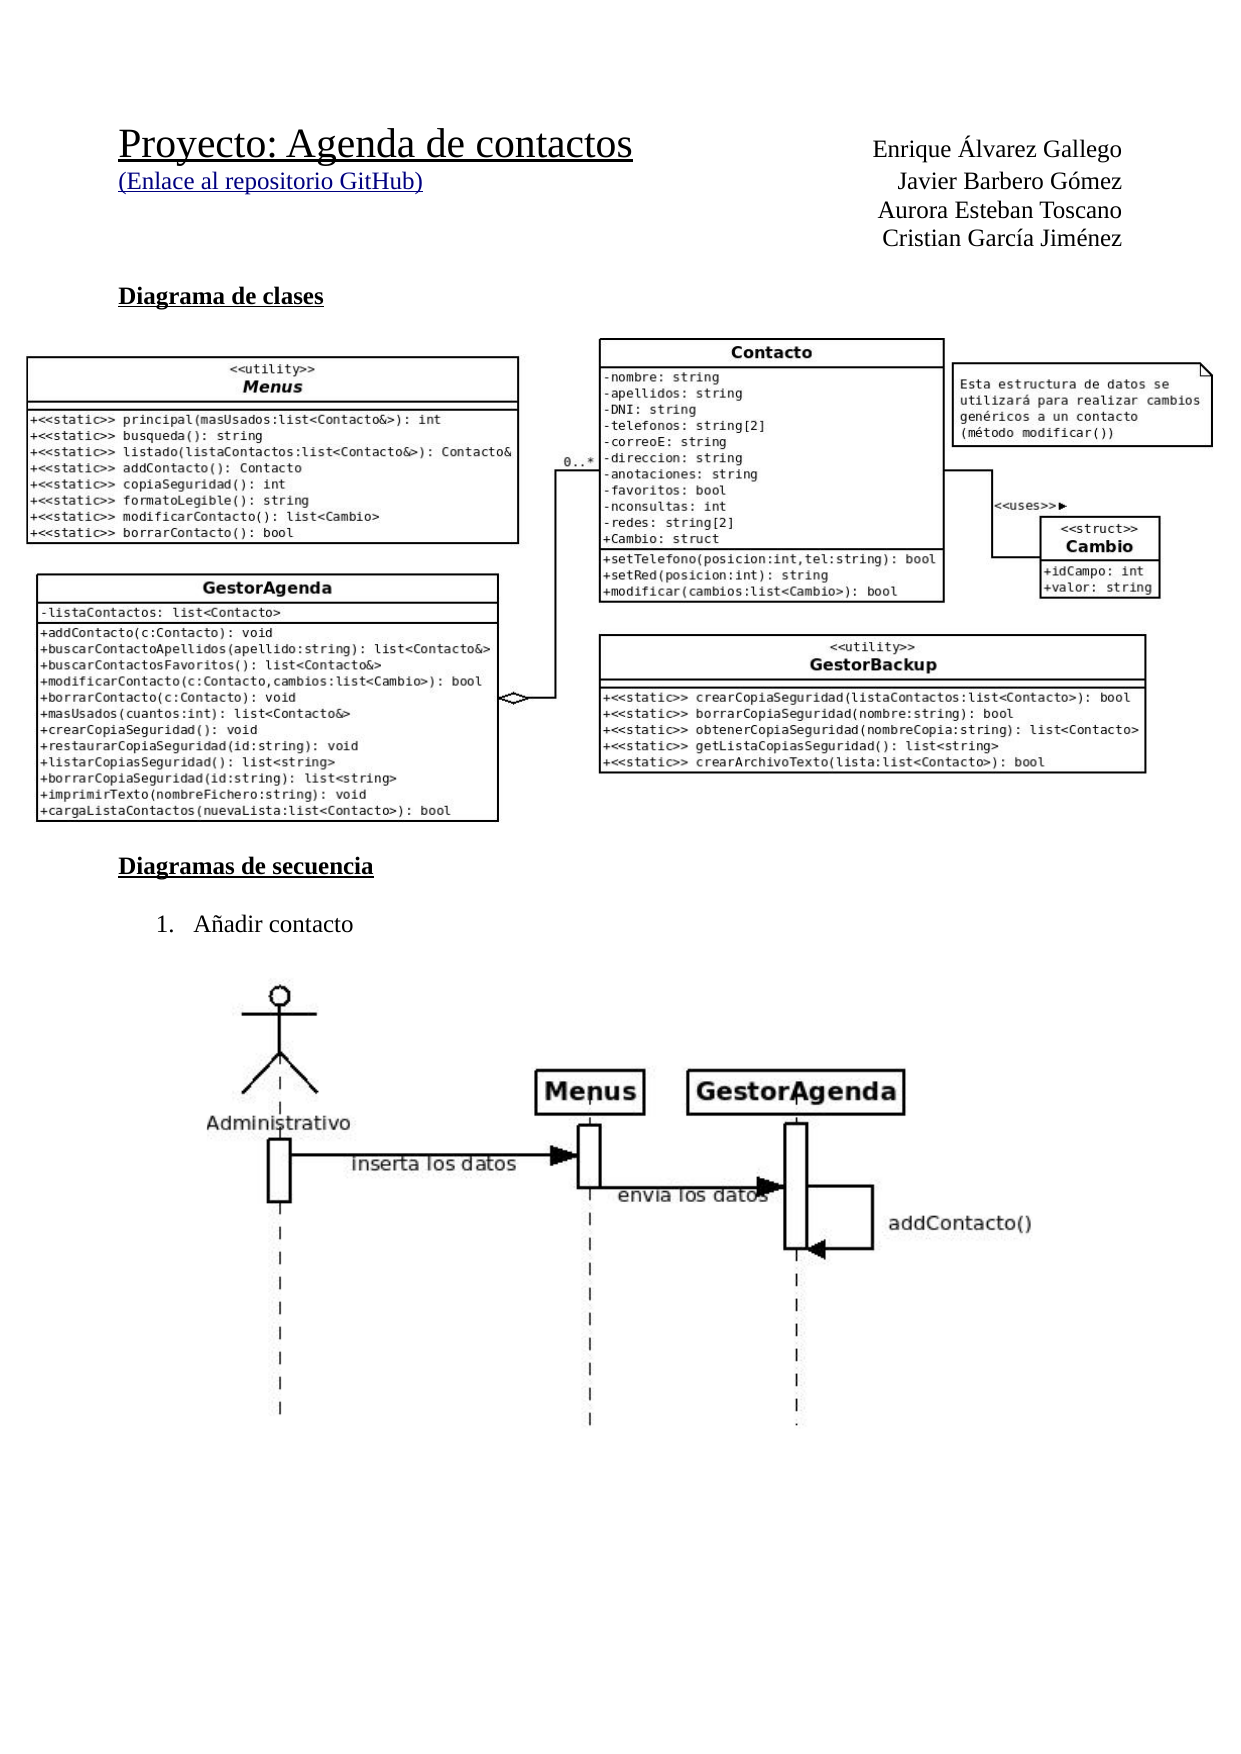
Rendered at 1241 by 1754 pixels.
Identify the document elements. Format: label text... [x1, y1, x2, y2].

list Añadir contacto [156, 909, 1122, 937]
text Cristian García Jiménez [118, 223, 1122, 252]
picture [206, 966, 1034, 1438]
text Diagrama de clases [118, 281, 1122, 310]
text (Enlace al repositorio GitHub) Javier Barbero Gómez [118, 166, 1122, 195]
text Proyecto: Agenda de contactos Enrique Álvarez Gallego [118, 118, 1122, 166]
text Aurora Esteban Toscano [118, 195, 1122, 223]
picture [26, 338, 1214, 823]
text Diagramas de secuencia [118, 851, 1122, 880]
